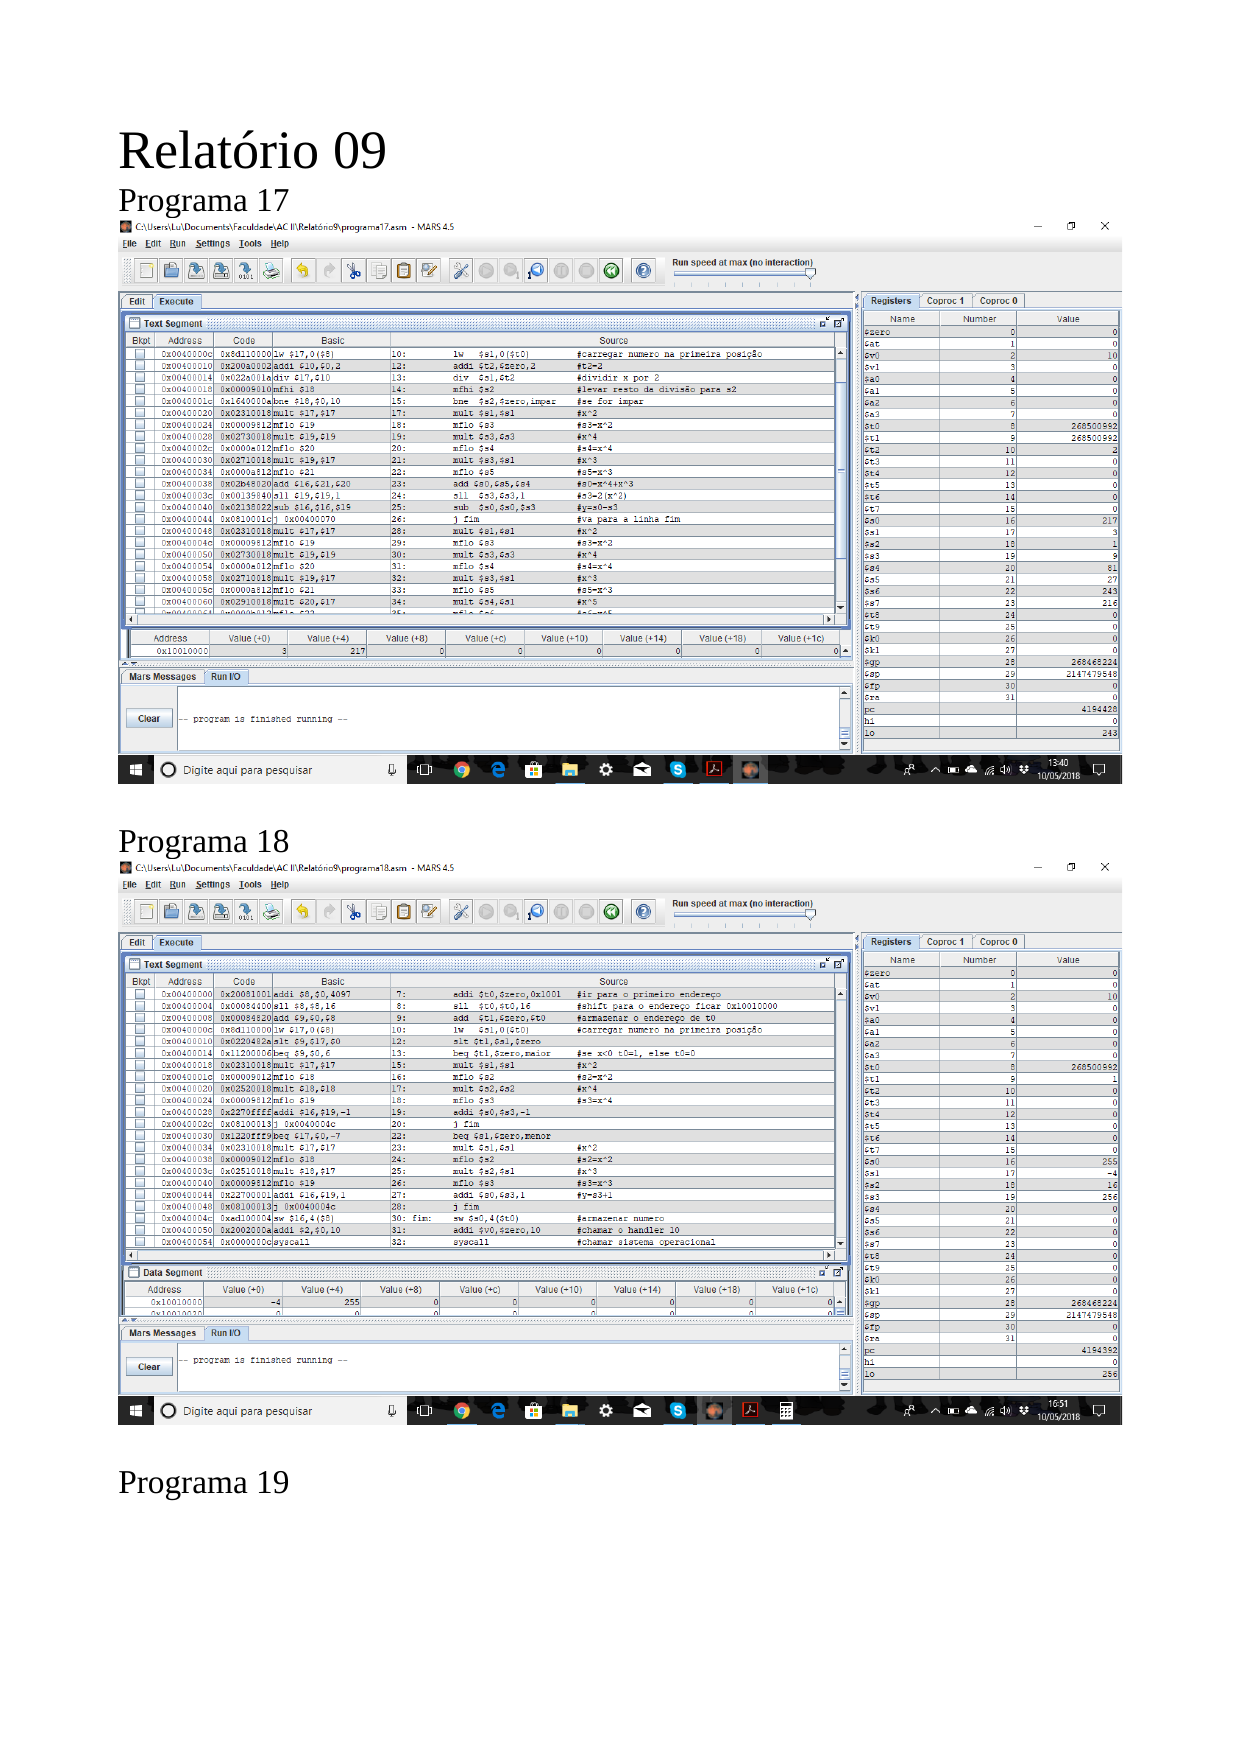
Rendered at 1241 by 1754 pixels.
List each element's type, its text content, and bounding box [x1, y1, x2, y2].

text Relatório 09 [118, 118, 1122, 180]
text Programa 18 [118, 821, 1122, 859]
text Programa 19 [118, 1462, 1122, 1501]
text Programa 17 [118, 180, 1122, 218]
picture [118, 859, 1123, 1425]
picture [118, 218, 1123, 784]
